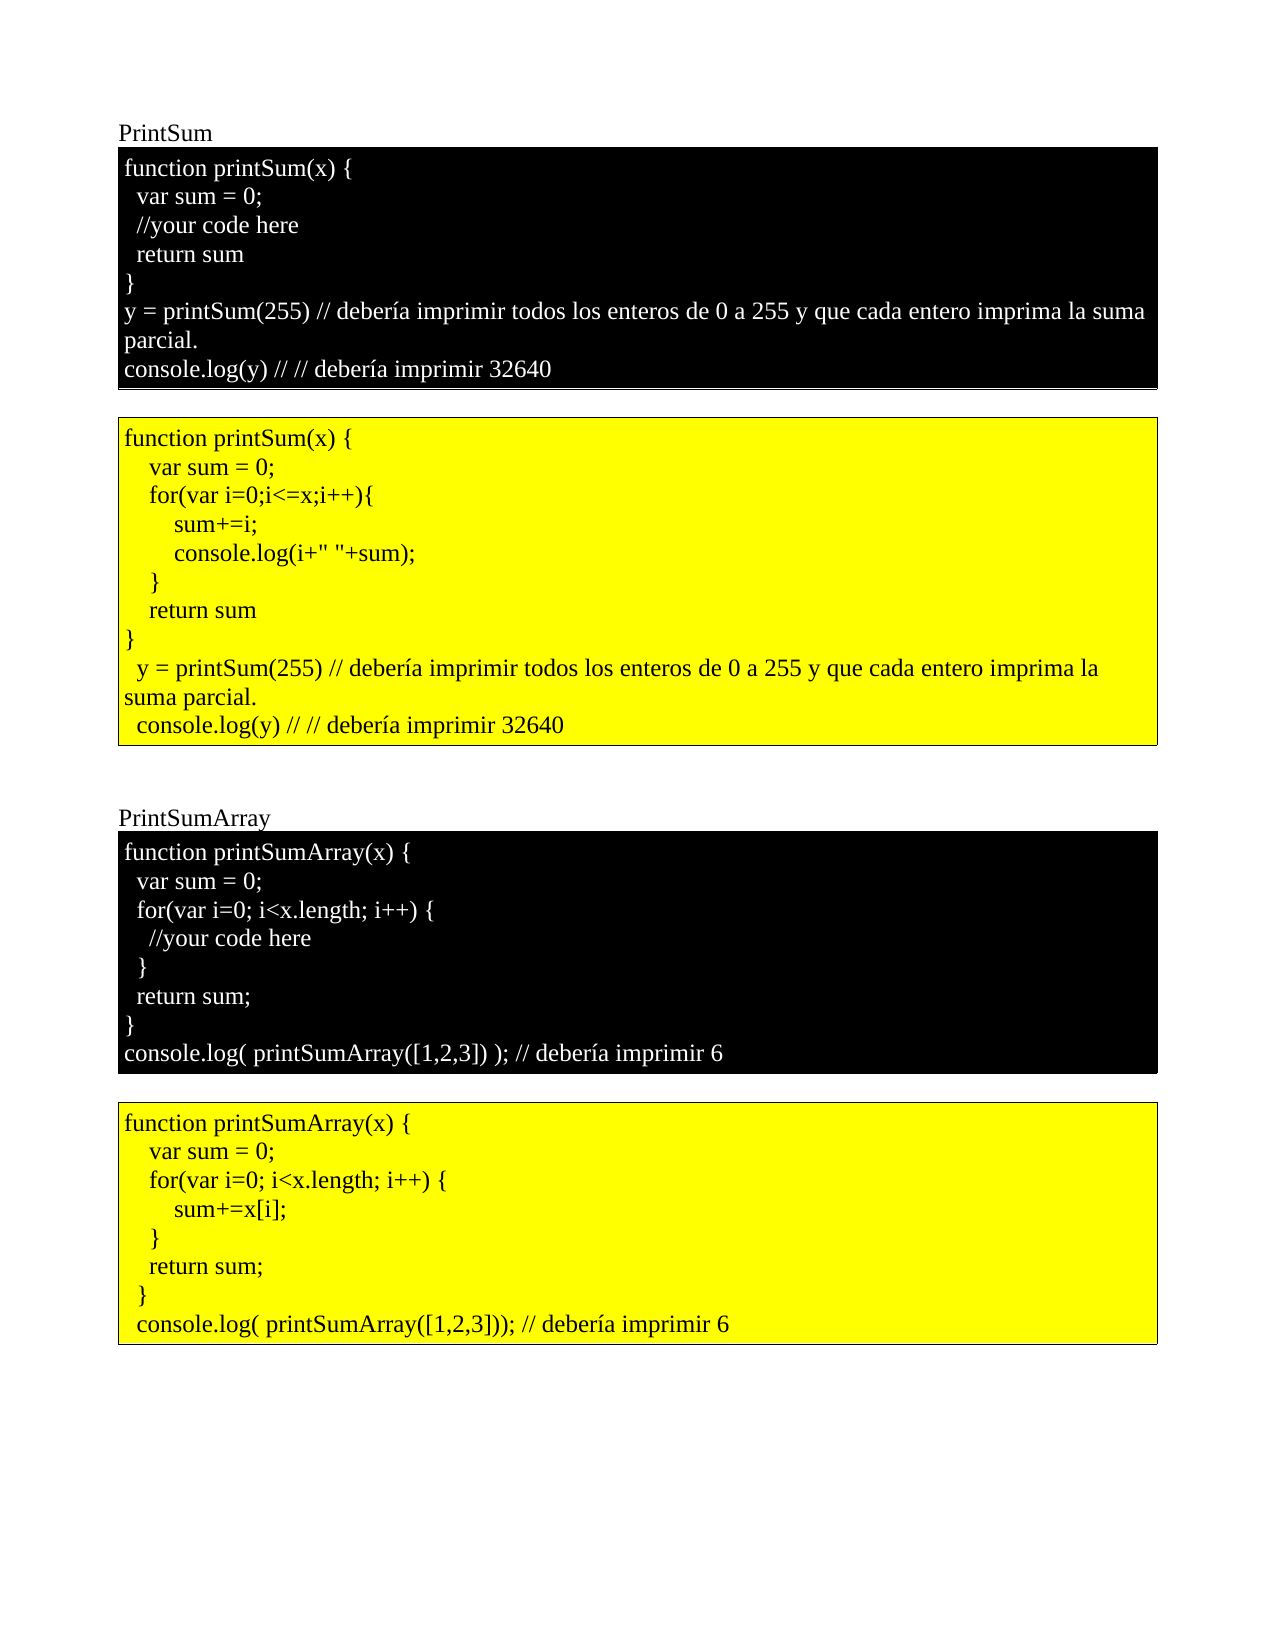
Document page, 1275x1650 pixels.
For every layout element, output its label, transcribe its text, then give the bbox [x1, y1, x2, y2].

text PrintSumArray [118, 803, 1157, 831]
table_header function printSum(x) { var sum = 0; //your code here return sum } y = printSum(255) // debería imprimir todos los enteros de 0 a 255 y que cada entero imprima la suma parcial. console.log(y) // // debería imprimir 32640 [119, 148, 1157, 388]
table_header function printSumArray(x) { var sum = 0; for(var i=0; i<x.length; i++) { sum+=x[i]; } return sum; } console.log( printSumArray([1,2,3])); // debería imprimir 6 [119, 1103, 1157, 1343]
text PrintSum [118, 118, 1157, 147]
table_header function printSum(x) { var sum = 0; for(var i=0;i<=x;i++){ sum+=i; console.log(i+" "+sum); } return sum } y = printSum(255) // debería imprimir todos los enteros de 0 a 255 y que cada entero imprima la suma parcial. console.log(y) // // debería imprimir 32640 [119, 418, 1157, 745]
table_header function printSumArray(x) { var sum = 0; for(var i=0; i<x.length; i++) { //your code here } return sum; } console.log( printSumArray([1,2,3]) ); // debería imprimir 6 [119, 832, 1157, 1073]
